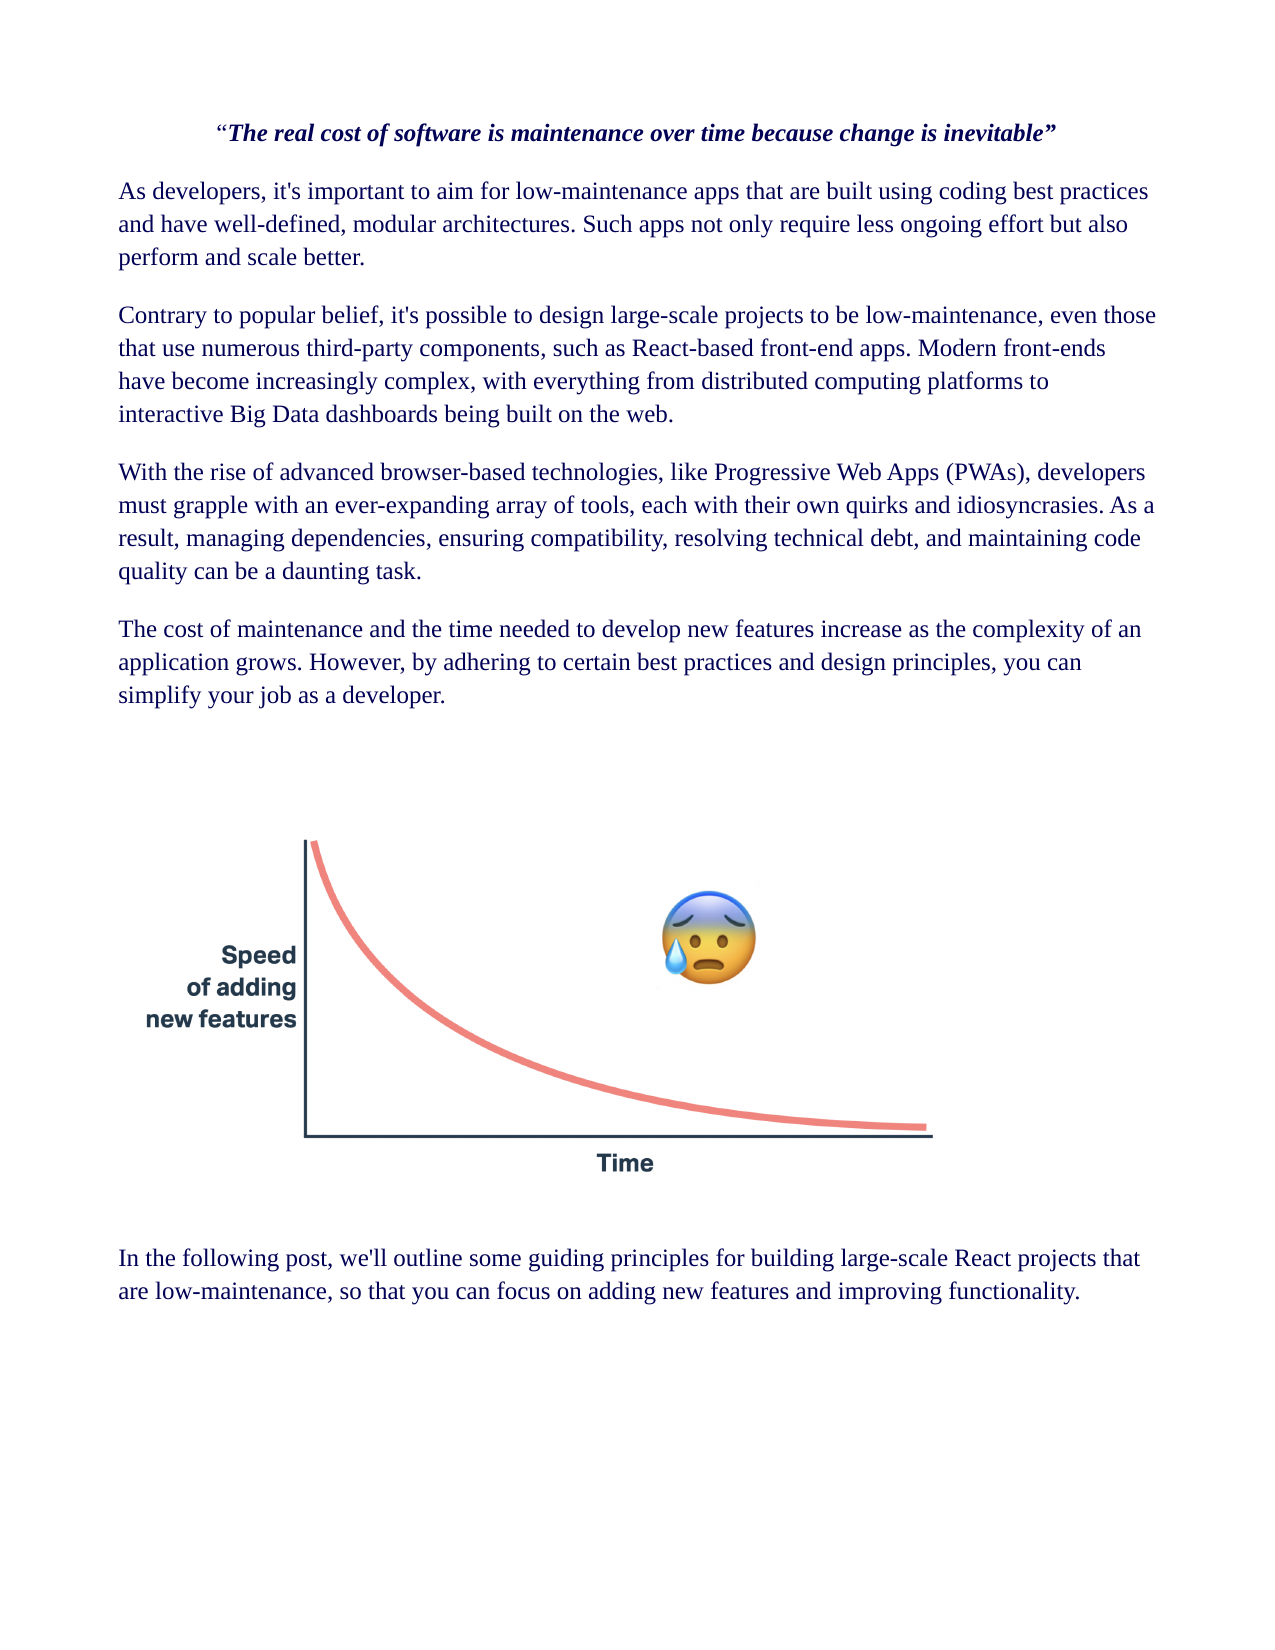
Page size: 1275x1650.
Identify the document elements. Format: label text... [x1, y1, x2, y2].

text As developers, it's important to aim for low-maintenance apps that are built using coding best practices and have well-defined, modular architectures. Such apps not only require less ongoing effort but also perform and scale better. [118, 176, 1157, 271]
text In the following post, we'll outline some guiding principles for building large-scale React projects that are low-maintenance, so that you can focus on adding new features and improving functionality. [118, 1243, 1157, 1304]
text “The real cost of software is maintenance over time because change is inevitable” [118, 118, 1157, 147]
text Contrary to popular belief, it's possible to design large-scale projects to be low-maintenance, even those that use numerous third-party components, such as React-based front-end apps. Modern front-ends have become increasingly complex, with everything from distributed computing platforms to interactive Big Data dashboards being built on the web. [118, 300, 1157, 428]
picture [118, 776, 973, 1214]
text With the rise of advanced browser-based technologies, like Progressive Web Apps (PWAs), developers must grapple with an ever-expanding array of tools, each with their own quirks and idiosyncrasies. As a result, managing dependencies, ensuring compatibility, resolving technical debt, and maintaining code quality can be a daunting task. [118, 457, 1157, 585]
text The cost of maintenance and the time needed to develop new features increase as the complexity of an application grows. However, by adhering to certain best practices and design principles, you can simplify your job as a developer. [118, 614, 1157, 709]
